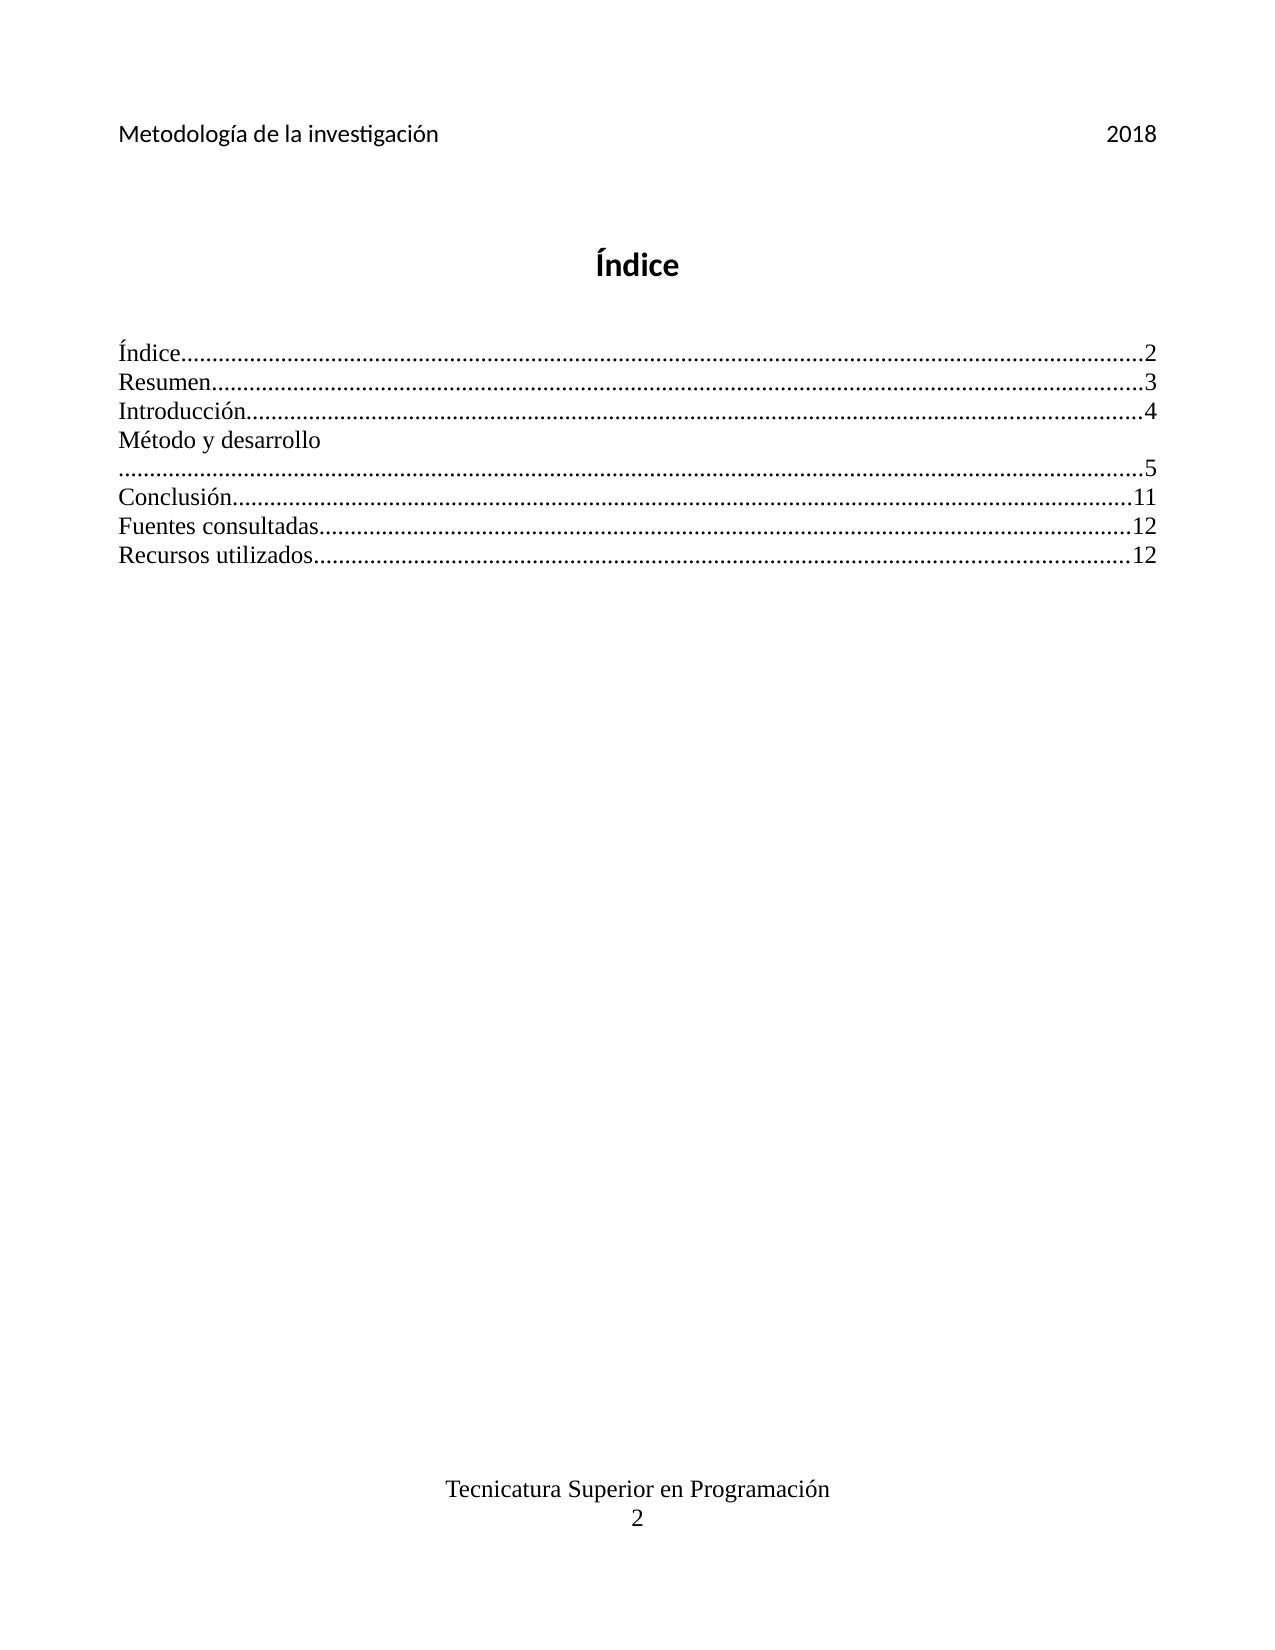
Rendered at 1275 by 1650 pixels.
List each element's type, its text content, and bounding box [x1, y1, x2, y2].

text Introducción 4 [118, 396, 1157, 425]
text Recursos utilizados 12 [118, 540, 1157, 568]
text Método y desarrollo 5 [118, 425, 1157, 482]
text Conclusión 11 [118, 482, 1157, 511]
text Fuentes consultadas 12 [118, 511, 1157, 540]
subtitle Índice [118, 244, 1157, 285]
text Resumen 3 [118, 367, 1157, 396]
text Índice 2 [118, 338, 1157, 367]
